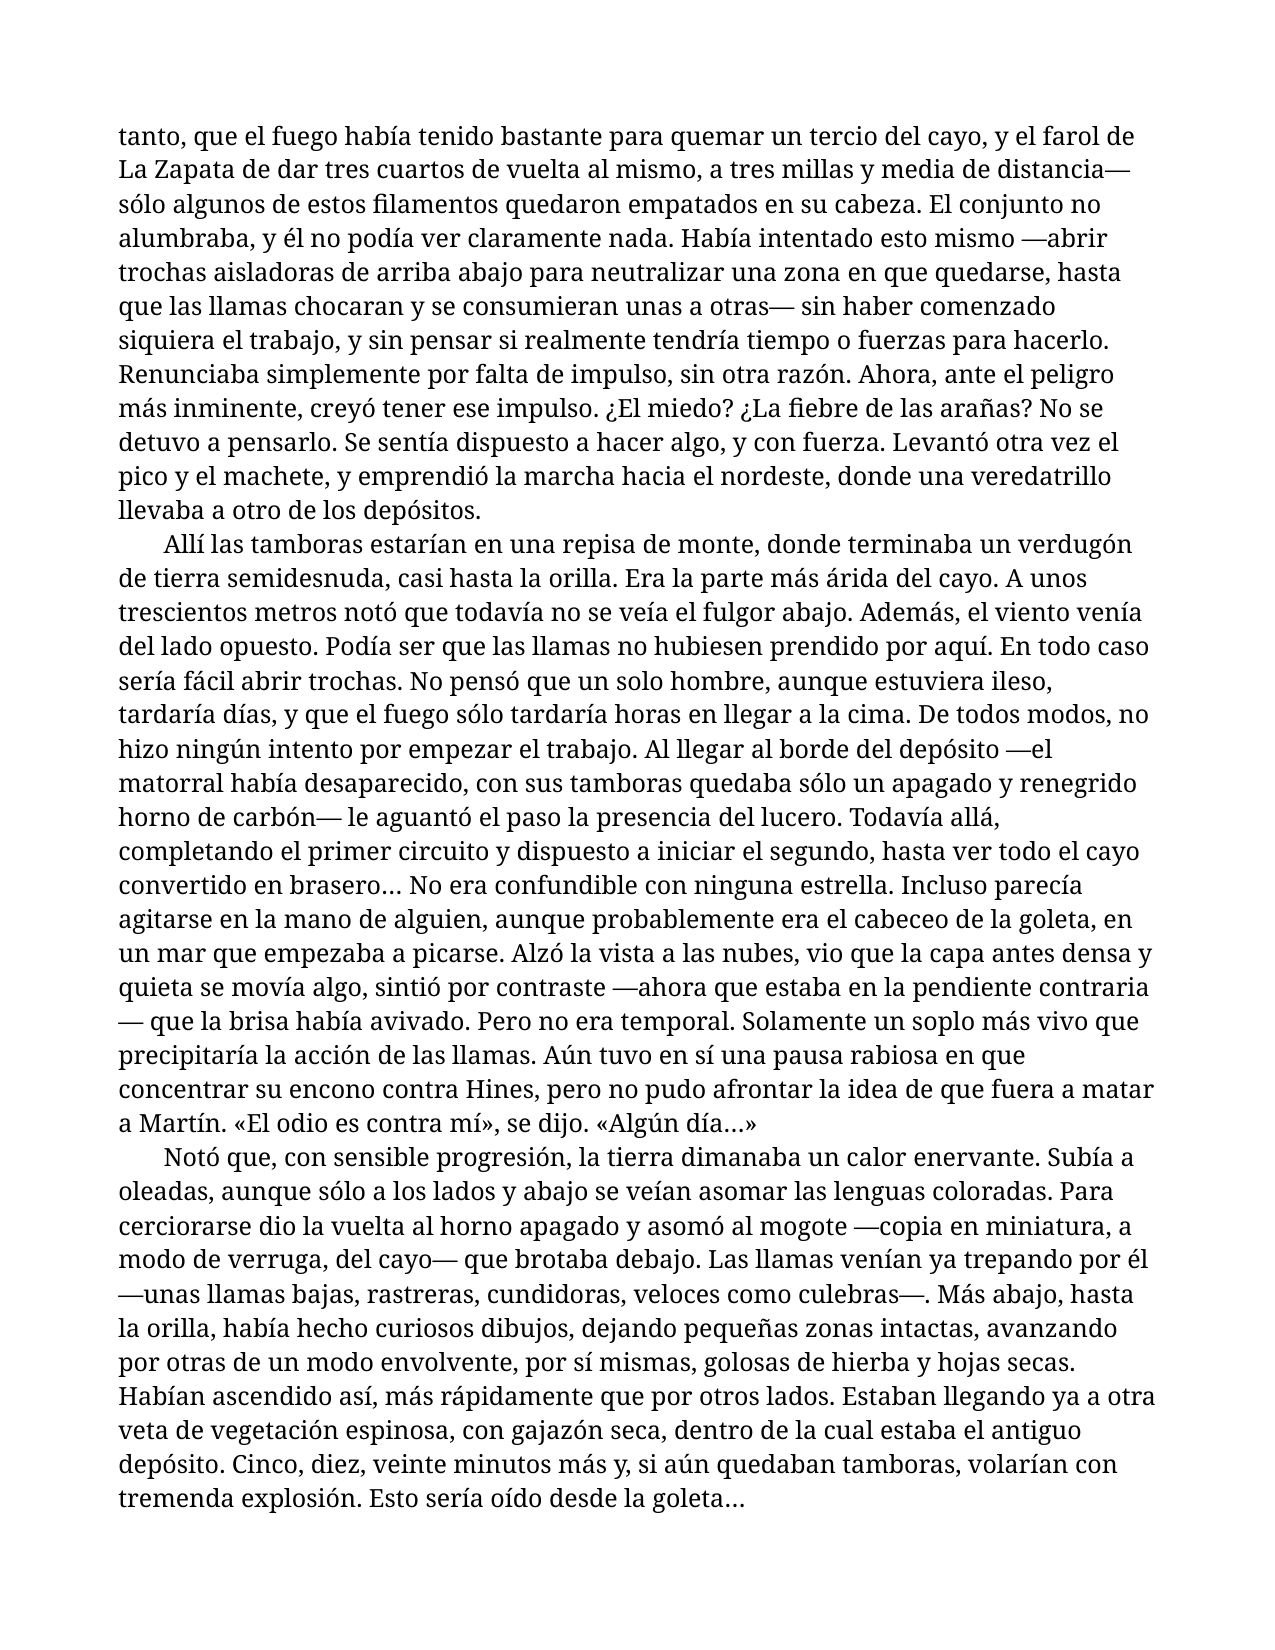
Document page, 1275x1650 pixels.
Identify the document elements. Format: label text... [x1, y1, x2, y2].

text tanto, que el fuego había tenido bastante para quemar un tercio del cayo, y el farol de La Zapata de dar tres cuartos de vuelta al mismo, a tres millas y media de distancia— sólo algunos de estos filamentos quedaron empatados en su cabeza. El conjunto no alumbraba, y él no podía ver claramente nada. Había intentado esto mismo —abrir trochas aisladoras de arriba abajo para neutralizar una zona en que quedarse, hasta que las llamas chocaran y se consumieran unas a otras— sin haber comenzado siquiera el trabajo, y sin pensar si realmente tendría tiempo o fuerzas para hacerlo. Renunciaba simplemente por falta de impulso, sin otra razón. Ahora, ante el peligro más inminente, creyó tener ese impulso. ¿El miedo? ¿La fiebre de las arañas? No se detuvo a pensarlo. Se sentía dispuesto a hacer algo, y con fuerza. Levantó otra vez el pico y el machete, y emprendió la marcha hacia el nordeste, donde una veredatrillo llevaba a otro de los depósitos. Allí las tamboras estarían en una repisa de monte, donde terminaba un verdugón de tierra semidesnuda, casi hasta la orilla. Era la parte más árida del cayo. A unos trescientos metros notó que todavía no se veía el fulgor abajo. Además, el viento venía del lado opuesto. Podía ser que las llamas no hubiesen prendido por aquí. En todo caso sería fácil abrir trochas. No pensó que un solo hombre, aunque estuviera ileso, tardaría días, y que el fuego sólo tardaría horas en llegar a la cima. De todos modos, no hizo ningún intento por empezar el trabajo. Al llegar al borde del depósito —el matorral había desaparecido, con sus tamboras quedaba sólo un apagado y renegrido horno de carbón— le aguantó el paso la presencia del lucero. Todavía allá, completando el primer circuito y dispuesto a iniciar el segundo, hasta ver todo el cayo convertido en brasero… No era confundible con ninguna estrella. Incluso parecía agitarse en la mano de alguien, aunque probablemente era el cabeceo de la goleta, en un mar que empezaba a picarse. Alzó la vista a las nubes, vio que la capa antes densa y quieta se movía algo, sintió por contraste —ahora que estaba en la pendiente contraria— que la brisa había avivado. Pero no era temporal. Solamente un soplo más vivo que precipitaría la acción de las llamas. Aún tuvo en sí una pausa rabiosa en que concentrar su encono contra Hines, pero no pudo afrontar la idea de que fuera a matar a Martín. «El odio es contra mí», se dijo. «Algún día…» Notó que, con sensible progresión, la tierra dimanaba un calor enervante. Subía a oleadas, aunque sólo a los lados y abajo se veían asomar las lenguas coloradas. Para cerciorarse dio la vuelta al horno apagado y asomó al mogote —copia en miniatura, a modo de verruga, del cayo— que brotaba debajo. Las llamas venían ya trepando por él —unas llamas bajas, rastreras, cundidoras, veloces como culebras—. Más abajo, hasta la orilla, había hecho curiosos dibujos, dejando pequeñas zonas intactas, avanzando por otras de un modo envolvente, por sí mismas, golosas de hierba y hojas secas. Habían ascendido así, más rápidamente que por otros lados. Estaban llegando ya a otra veta de vegetación espinosa, con gajazón seca, dentro de la cual estaba el antiguo depósito. Cinco, diez, veinte minutos más y, si aún quedaban tamboras, volarían con tremenda explosión. Esto sería oído desde la goleta… [118, 118, 1157, 1515]
